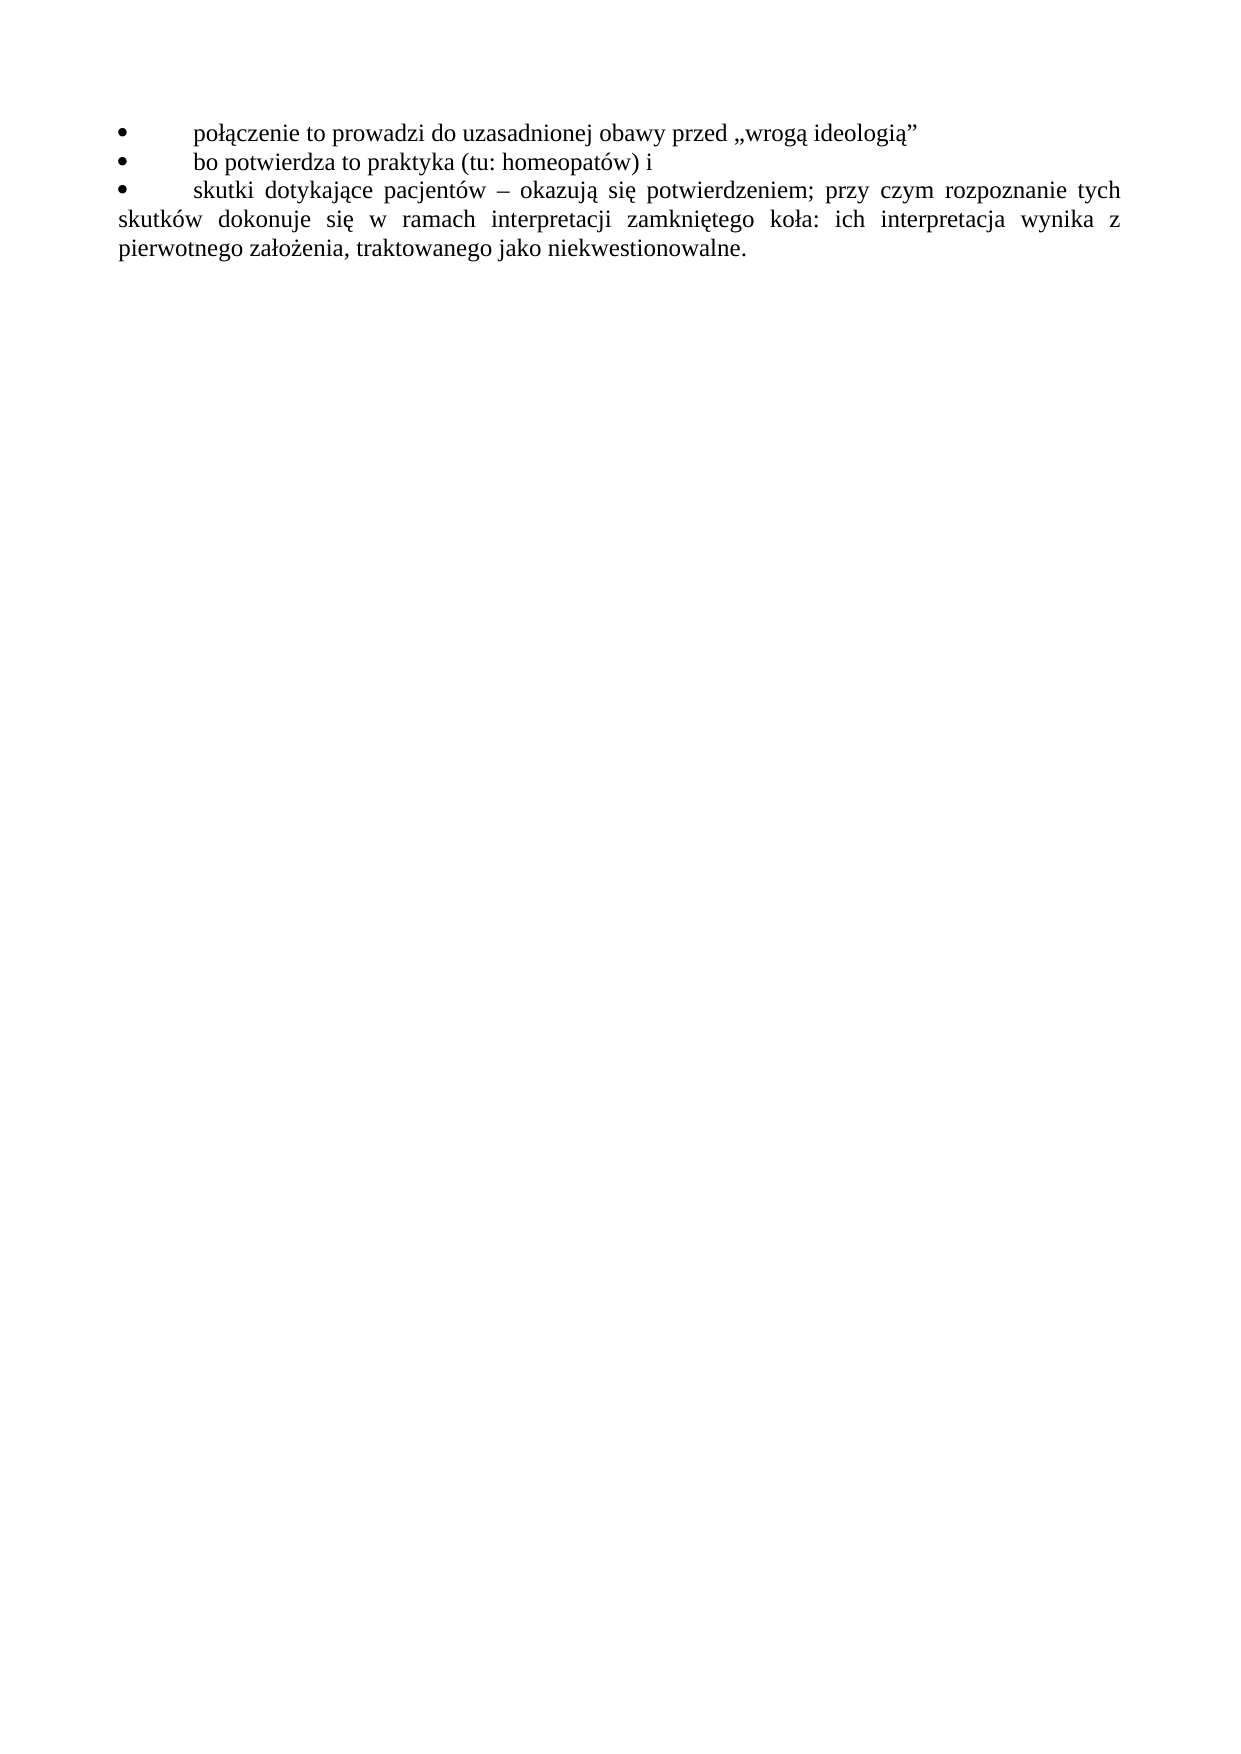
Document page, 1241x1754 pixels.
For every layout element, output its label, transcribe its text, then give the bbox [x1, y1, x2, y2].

list bo potwierdza to praktyka (tu: homeopatów) i [118, 147, 1122, 176]
list skutki dotykające pacjentów – okazują się potwierdzeniem; przy czym rozpoznanie tych skutków dokonuje się w ramach interpretacji zamkniętego koła: ich interpretacja wynika z pierwotnego założenia, traktowanego jako niekwestionowalne. [118, 176, 1122, 262]
list połączenie to prowadzi do uzasadnionej obawy przed „wrogą ideologią” [118, 118, 1122, 147]
